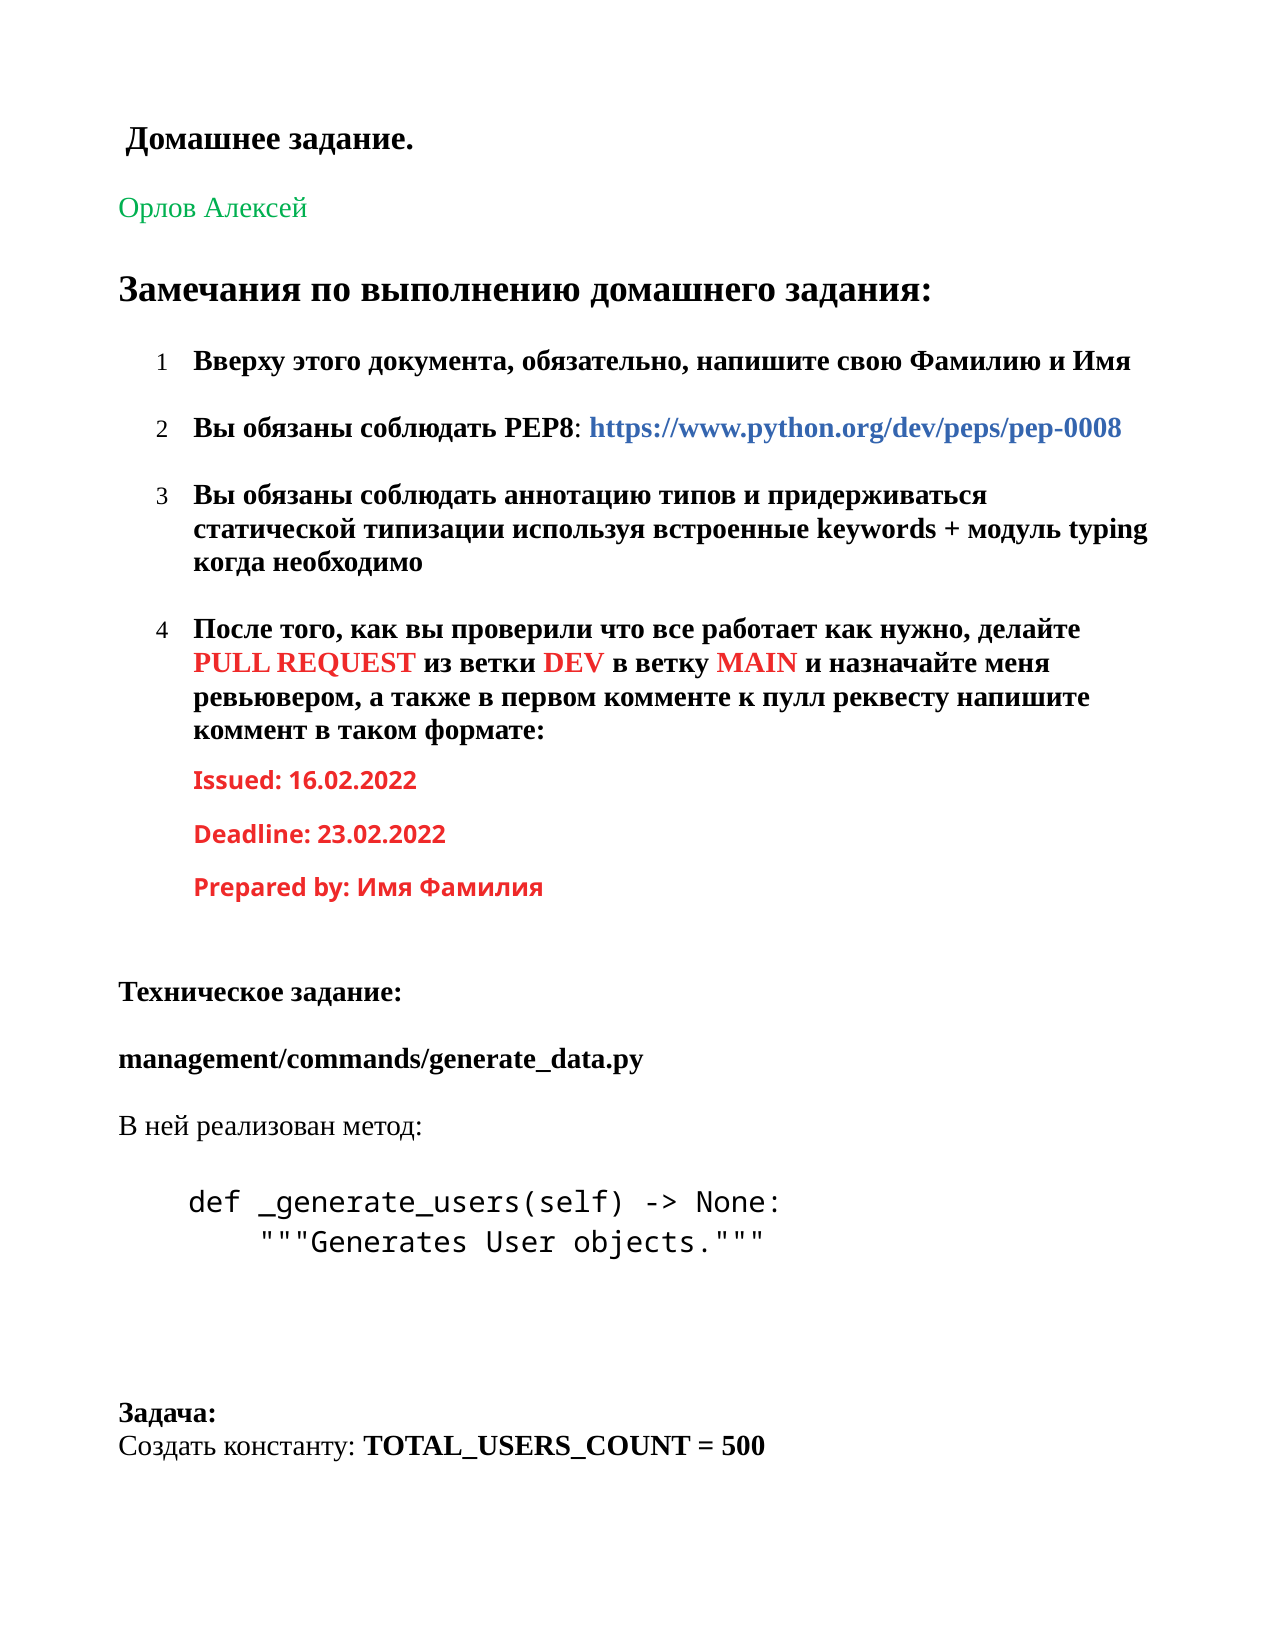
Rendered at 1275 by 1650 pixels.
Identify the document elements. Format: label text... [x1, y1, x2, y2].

list Вверху этого документа, обязательно, напишите свою Фамилию и Имя [156, 343, 1157, 377]
list Deadline: 23.02.2022 [156, 816, 1157, 850]
text Домашнее задание. [118, 118, 1157, 156]
text def _generate_users(self) -> None: [118, 1181, 1157, 1221]
text Техническое задание: [118, 974, 1157, 1007]
text В ней реализован метод: [118, 1108, 1157, 1142]
list После того, как вы проверили что все работает как нужно, делайте PULL REQUEST из ветки DEV в ветку MAIN и назначайте меня ревьювером, а также в первом комменте к пулл реквесту напишите коммент в таком формате: [156, 612, 1157, 746]
text Задача: [118, 1395, 1157, 1428]
text management/commands/generate_data.py [118, 1041, 1157, 1074]
list Issued: 16.02.2022 [156, 762, 1157, 797]
text Орлов Алексей [118, 190, 1157, 223]
text Замечания по выполнению домашнего задания: [118, 267, 1157, 310]
text Создать константу: TOTAL_USERS_COUNT = 500 [118, 1428, 1157, 1462]
text """Generates User objects.""" [118, 1221, 1157, 1261]
list Вы обязаны соблюдать аннотацию типов и придерживаться статической типизации используя встроенные keywords + модуль typing когда необходимо [156, 477, 1157, 578]
list Вы обязаны соблюдать PEP8: https://www.python.org/dev/peps/pep-0008 [156, 410, 1157, 444]
list Prepared by: Имя Фамилия [156, 870, 1157, 904]
